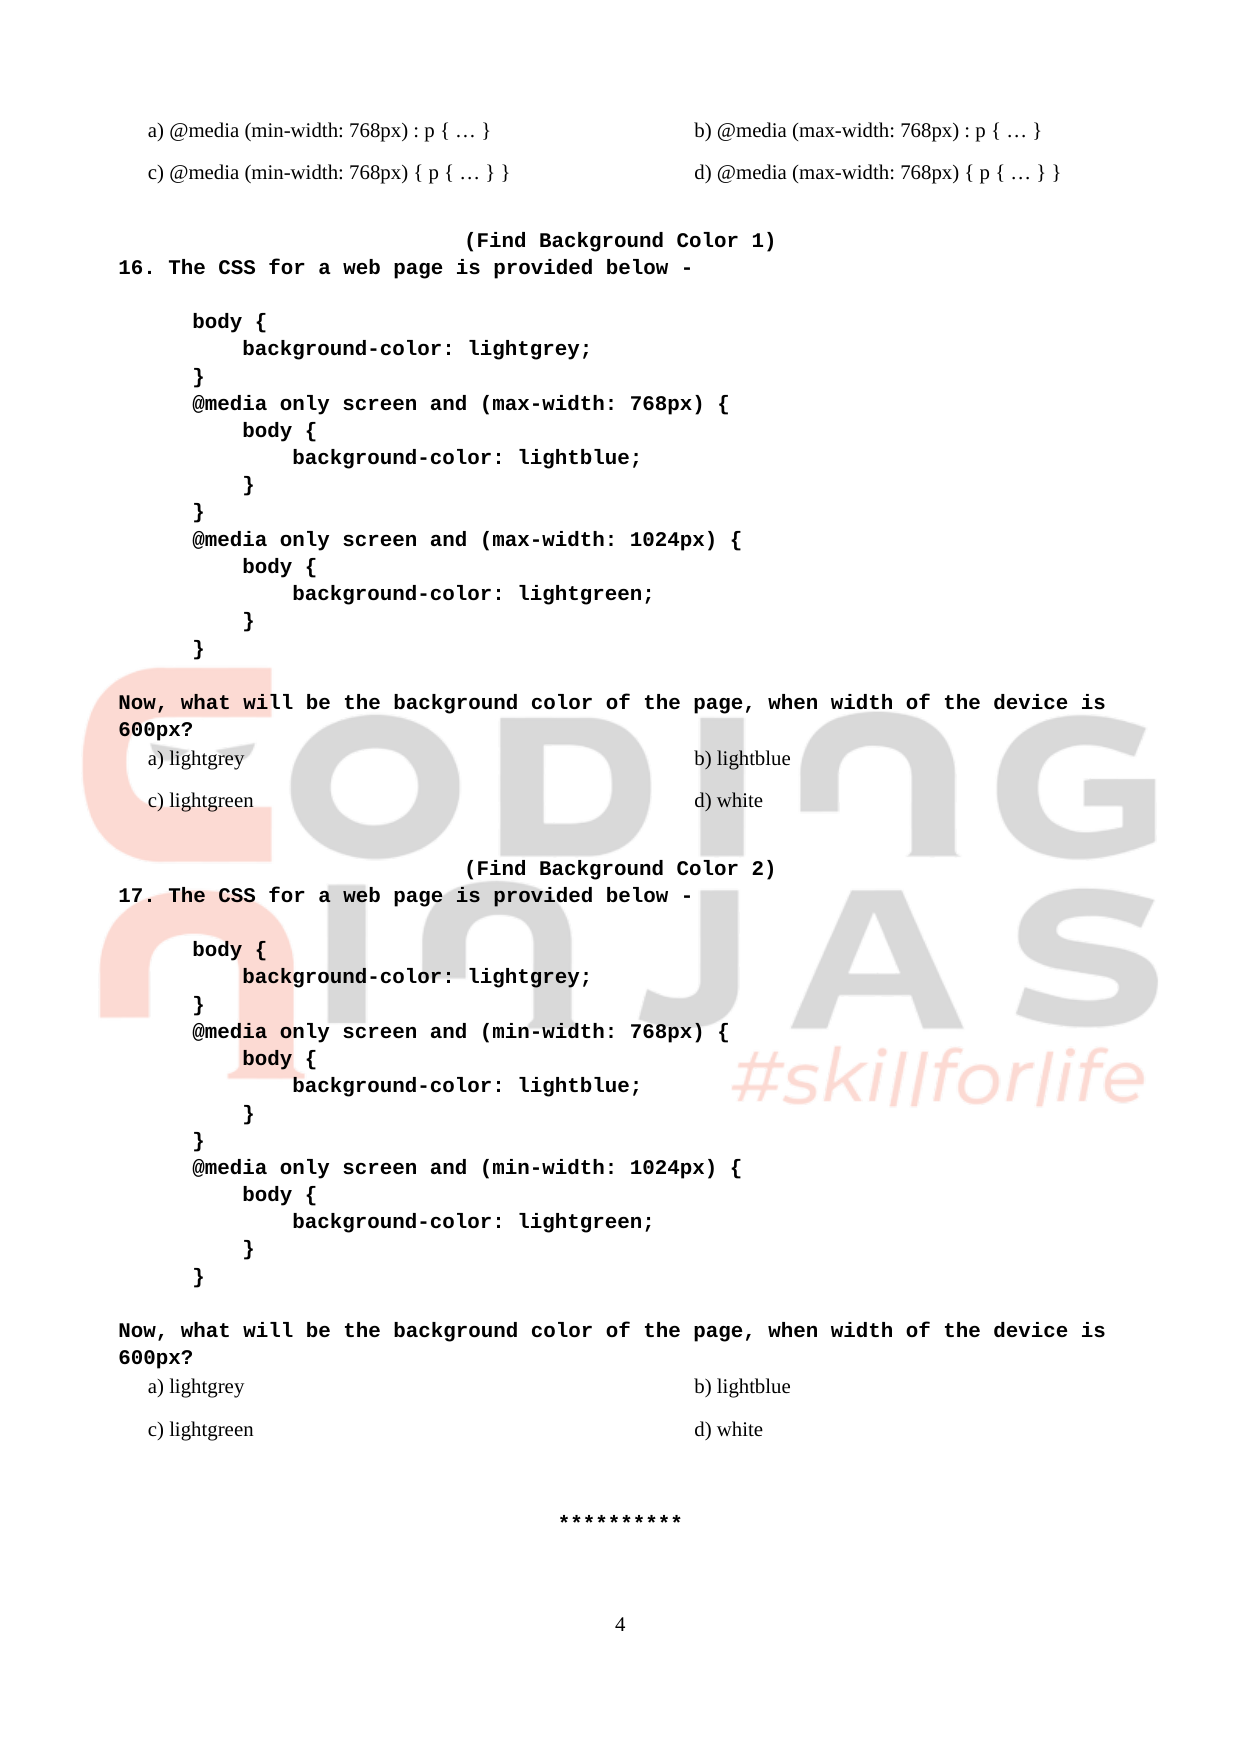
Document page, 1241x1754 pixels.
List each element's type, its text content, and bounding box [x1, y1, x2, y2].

text a) @media (min-width: 768px) : p { … } b) @media (max-width: 768px) : p { … } [148, 118, 1122, 142]
text } [192, 1130, 1122, 1153]
text } [192, 1238, 1122, 1262]
text background-color: lightgreen; [192, 1211, 1122, 1235]
text body { [192, 1184, 1122, 1208]
text background-color: lightblue; [192, 447, 1122, 471]
text a) lightgrey b) lightblue [148, 1374, 1122, 1398]
text background-color: lightgreen; [192, 583, 1122, 607]
text } [192, 610, 1122, 634]
text background-color: lightgrey; [192, 338, 1122, 362]
text a) lightgrey b) lightblue [148, 746, 1122, 770]
text } [192, 474, 1122, 498]
text } [192, 994, 1122, 1017]
text body { [192, 420, 1122, 444]
text body { [192, 939, 1122, 963]
text } [192, 502, 1122, 525]
text 17. The CSS for a web page is provided below - [118, 885, 1122, 909]
text Now, what will be the background color of the page, when width of the device is 600px? [118, 1320, 1122, 1371]
text c) @media (min-width: 768px) { p { … } } d) @media (max-width: 768px) { p { … } } [148, 160, 1122, 184]
text (Find Background Color 1) [118, 230, 1122, 253]
text @media only screen and (max-width: 768px) { [192, 393, 1122, 416]
text 16. The CSS for a web page is provided below - [118, 257, 1122, 281]
text @media only screen and (min-width: 768px) { [192, 1021, 1122, 1044]
text c) lightgreen d) white [148, 788, 1122, 812]
text @media only screen and (max-width: 1024px) { [192, 529, 1122, 552]
text background-color: lightblue; [192, 1075, 1122, 1099]
text ********** [118, 1513, 1122, 1537]
text } [192, 1266, 1122, 1289]
text body { [192, 311, 1122, 335]
text c) lightgreen d) white [148, 1417, 1122, 1441]
text @media only screen and (min-width: 1024px) { [192, 1157, 1122, 1181]
text } [192, 1102, 1122, 1126]
text body { [192, 1048, 1122, 1072]
text } [192, 366, 1122, 389]
text } [192, 637, 1122, 661]
text Now, what will be the background color of the page, when width of the device is 600px? [118, 692, 1122, 743]
text background-color: lightgrey; [192, 967, 1122, 990]
text (Find Background Color 2) [118, 858, 1122, 881]
text body { [192, 556, 1122, 579]
